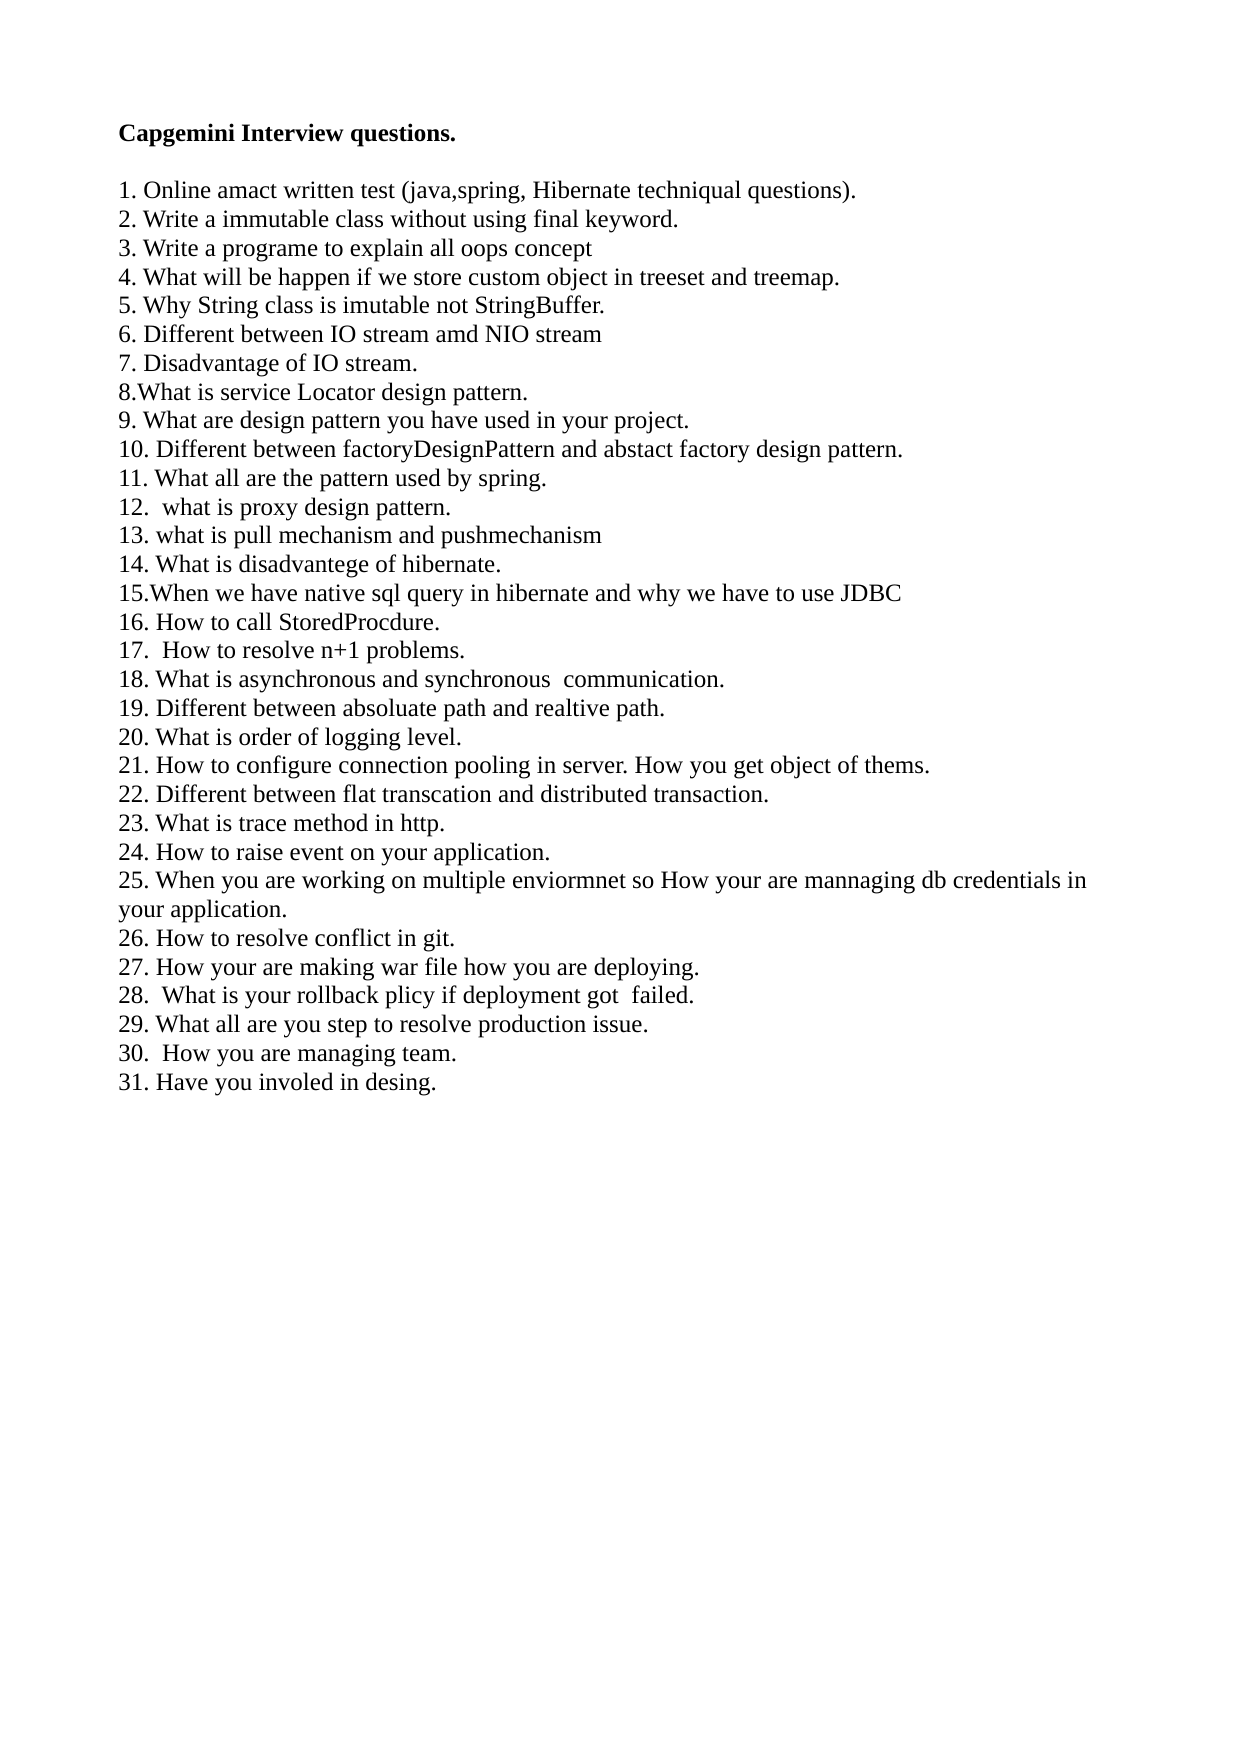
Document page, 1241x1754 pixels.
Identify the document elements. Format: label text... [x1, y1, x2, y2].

text 21. How to configure connection pooling in server. How you get object of thems. [118, 751, 1122, 779]
text 26. How to resolve conflict in git. [118, 923, 1122, 952]
text 6. Different between IO stream amd NIO stream [118, 319, 1122, 348]
text 12. what is proxy design pattern. [118, 492, 1122, 521]
text 10. Different between factoryDesignPattern and abstact factory design pattern. [118, 434, 1122, 463]
text 23. What is trace method in http. [118, 808, 1122, 837]
text 4. What will be happen if we store custom object in treeset and treemap. [118, 262, 1122, 291]
text 31. Have you involed in desing. [118, 1067, 1122, 1096]
text 24. How to raise event on your application. [118, 837, 1122, 866]
text 11. What all are the pattern used by spring. [118, 463, 1122, 492]
text 15.When we have native sql query in hibernate and why we have to use JDBC [118, 578, 1122, 607]
text 9. What are design pattern you have used in your project. [118, 406, 1122, 434]
text 18. What is asynchronous and synchronous communication. [118, 664, 1122, 693]
text 27. How your are making war file how you are deploying. [118, 952, 1122, 981]
text 8.What is service Locator design pattern. [118, 377, 1122, 406]
text 17. How to resolve n+1 problems. [118, 636, 1122, 664]
text 1. Online amact written test (java,spring, Hibernate techniqual questions). [118, 176, 1122, 204]
text 13. what is pull mechanism and pushmechanism [118, 521, 1122, 549]
text 19. Different between absoluate path and realtive path. [118, 693, 1122, 722]
text 28. What is your rollback plicy if deployment got failed. [118, 981, 1122, 1009]
text 7. Disadvantage of IO stream. [118, 348, 1122, 377]
text 29. What all are you step to resolve production issue. [118, 1009, 1122, 1038]
text 30. How you are managing team. [118, 1038, 1122, 1067]
text 16. How to call StoredProcdure. [118, 607, 1122, 636]
text Capgemini Interview questions. [118, 118, 1122, 147]
text 25. When you are working on multiple enviormnet so How your are mannaging db credentials in your application. [118, 866, 1122, 923]
text 20. What is order of logging level. [118, 722, 1122, 751]
text 22. Different between flat transcation and distributed transaction. [118, 779, 1122, 808]
text 3. Write a programe to explain all oops concept [118, 233, 1122, 262]
text 5. Why String class is imutable not StringBuffer. [118, 291, 1122, 319]
text 14. What is disadvantege of hibernate. [118, 549, 1122, 578]
text 2. Write a immutable class without using final keyword. [118, 204, 1122, 233]
